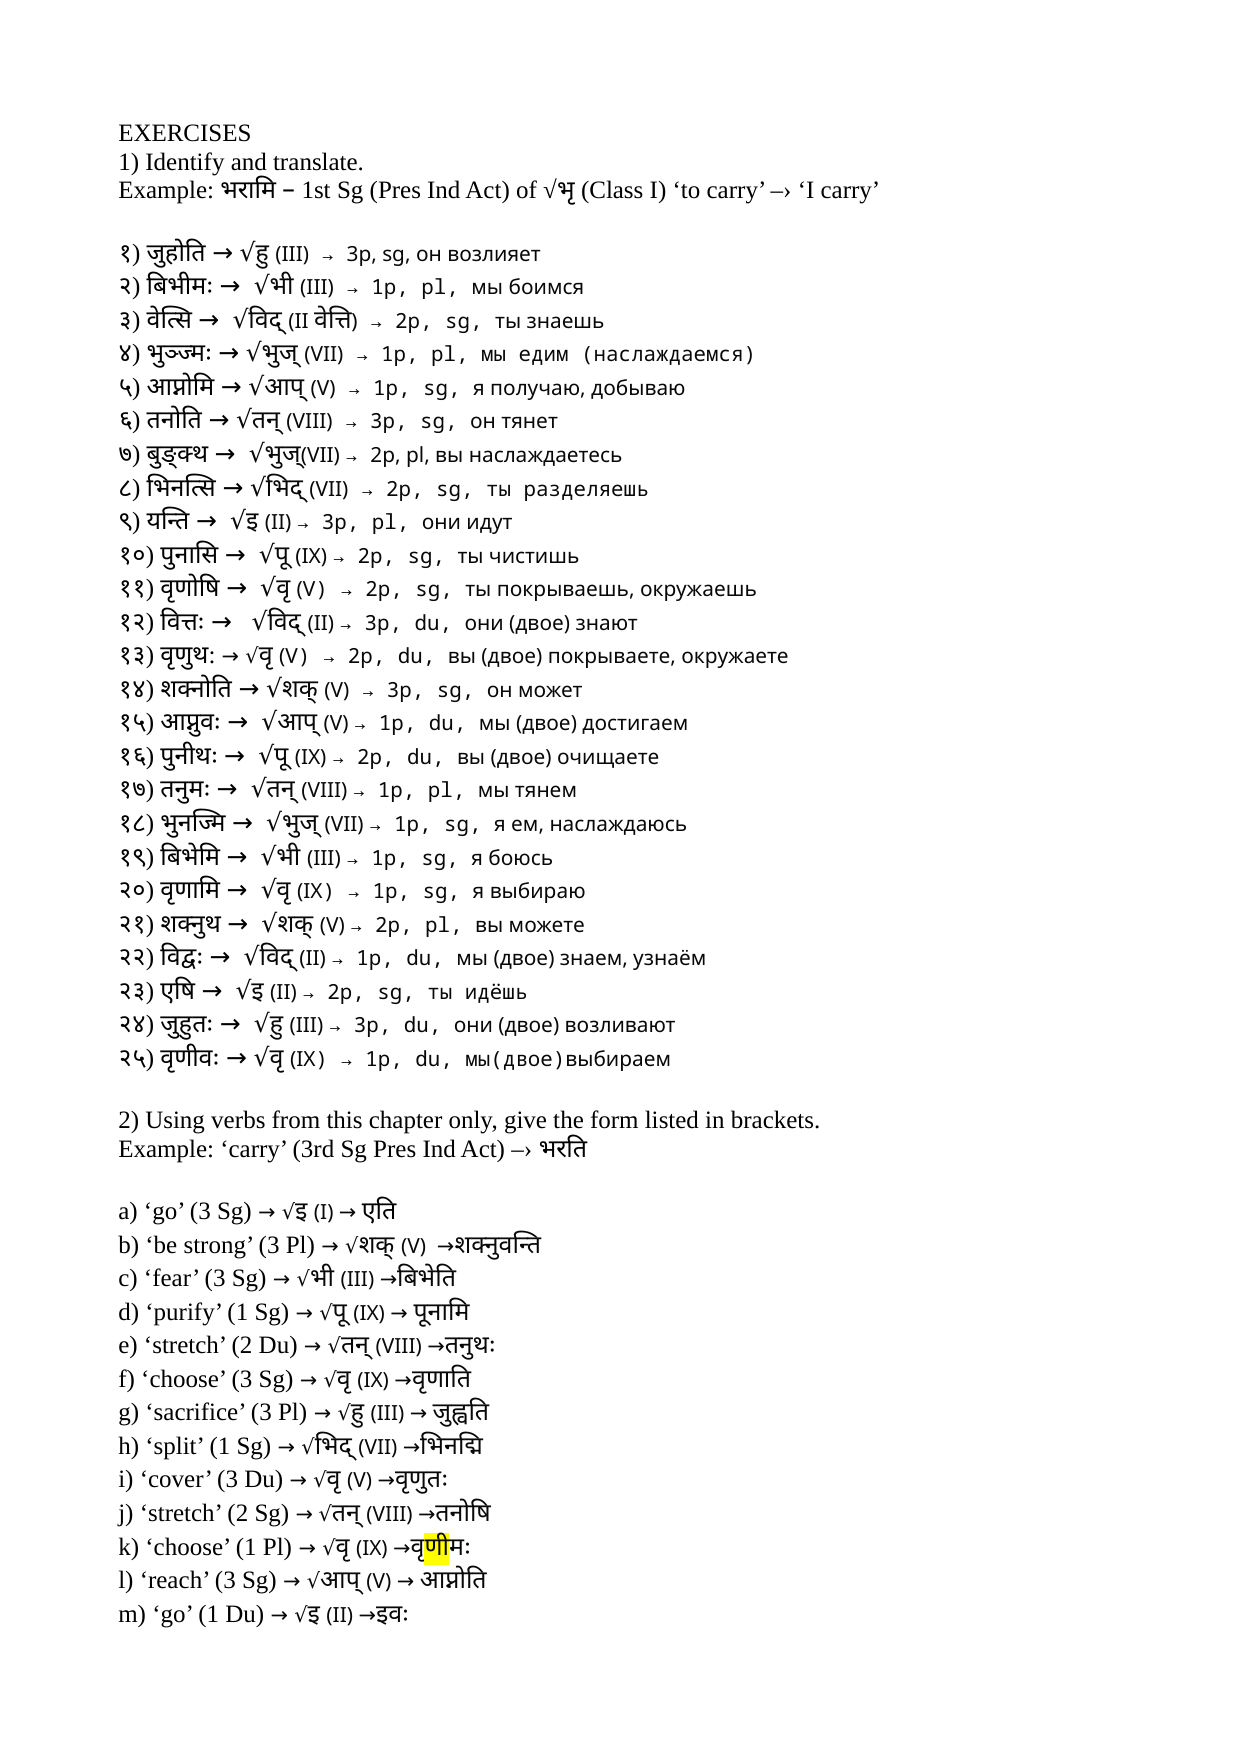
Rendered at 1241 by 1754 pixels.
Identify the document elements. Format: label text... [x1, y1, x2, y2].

text ५) आप्नोमि → √आप् (V) → 1p, sg, я получаю, добываю [118, 372, 1122, 406]
text २०) वृणामि → √वृ (IX) → 1p, sg, я выбираю [118, 875, 1122, 909]
text १३) वृणुथ: → √वृ (V) → 2p, du, вы (двое) покрываете, окружаете [118, 640, 1122, 674]
text f) ‘choose’ (3 Sg) → √वृ (IX) →वृणाति [118, 1364, 1122, 1397]
text l) ‘reach’ (3 Sg) → √आप् (V) → आप्नोति [118, 1565, 1122, 1599]
text १५) आप्नुवः → √आप् (V) → 1p, du, мы (двое) достигаем [118, 707, 1122, 741]
text Example: भरामि – 1st Sg (Pres Ind Act) of √भृ (Class I) ‘to carry’ –› ‘I carry’ [118, 176, 1122, 209]
text १) जुहोति → √हु (III) → 3p, sg, он возлияет [118, 238, 1122, 271]
text m) ‘go’ (1 Du) → √इ (II) →इवः [118, 1599, 1122, 1632]
text १८) भुनज्मि → √भुज् (VII) → 1p, sg, я ем, наслаждаюсь [118, 808, 1122, 842]
text १९) बिभेमि → √भी (III) → 1p, sg, я боюсь [118, 842, 1122, 875]
text २३) एषि → √इ (II) → 2p, sg, ты идёшь [118, 976, 1122, 1009]
text २२) विद्वः → √विद् (II) → 1p, du, мы (двое) знаем, узнаём [118, 942, 1122, 976]
text Example: ‘carry’ (3rd Sg Pres Ind Act) –› भरति [118, 1134, 1122, 1167]
text ८) भिनत्सि → √भिद् (VII) → 2p, sg, ты разделяешь [118, 473, 1122, 506]
text १६) पुनीथः → √पू (IX) → 2p, du, вы (двое) очищаете [118, 741, 1122, 774]
text j) ‘stretch’ (2 Sg) → √तन् (VIII) →तनोषि [118, 1498, 1122, 1532]
text २५) वृणीवः → √वृ (IX) → 1p, du, мы(двое)выбираем [118, 1043, 1122, 1076]
text d) ‘purify’ (1 Sg) → √पू (IX) → पूनामि [118, 1297, 1122, 1330]
text २१) शक्नुथ → √शक् (V) → 2p, pl, вы можете [118, 909, 1122, 942]
text 2) Using verbs from this chapter only, give the form listed in brackets. [118, 1105, 1122, 1134]
text ७) बुङ्क्थ → √भुज्(VII) → 2p, pl, вы наслаждаетесь [118, 439, 1122, 473]
text ४) भुञ्ज्मः → √भुज् (VII) → 1p, pl, мы едим (наслаждаемся) [118, 338, 1122, 372]
text g) ‘sacrifice’ (3 Pl) → √हु (III) → जुह्वति [118, 1397, 1122, 1431]
text १२) वित्तः → √विद् (II) → 3p, du, они (двое) знают [118, 607, 1122, 640]
text c) ‘fear’ (3 Sg) → √भी (III) →बिभेति [118, 1263, 1122, 1297]
text १७) तनुमः → √तन् (VIII) → 1p, pl, мы тянем [118, 774, 1122, 808]
text EXERCISES [118, 118, 1122, 147]
text ६) तनोति → √तन् (VIII) → 3p, sg, он тянет [118, 406, 1122, 439]
text ११) वृणोषि → √वृ (V) → 2p, sg, ты покрываешь, окружаешь [118, 573, 1122, 607]
text १०) पुनासि → √पू (IX) → 2p, sg, ты чистишь [118, 540, 1122, 573]
text 1) Identify and translate. [118, 147, 1122, 176]
text ३) वेत्सि → √विद् (II वेत्ति) → 2p, sg, ты знаешь [118, 305, 1122, 338]
text h) ‘split’ (1 Sg) → √भिद् (VII) →भिनद्मि [118, 1431, 1122, 1464]
text k) ‘choose’ (1 Pl) → √वृ (IX) →वृणीमः [118, 1532, 1122, 1565]
text e) ‘stretch’ (2 Du) → √तन् (VIII) →तनुथः [118, 1330, 1122, 1364]
text २४) जुहुतः → √हु (III) → 3p, du, они (двое) возливают [118, 1009, 1122, 1043]
text a) ‘go’ (3 Sg) → √इ (I) → एति [118, 1196, 1122, 1230]
text २) बिभीमः → √भी (III) → 1p, pl, мы боимся [118, 271, 1122, 305]
text १४) शक्नोति → √शक् (V) → 3p, sg, он может [118, 674, 1122, 707]
text b) ‘be strong’ (3 Pl) → √शक् (V) →शक्नुवन्ति [118, 1230, 1122, 1263]
text i) ‘cover’ (3 Du) → √वृ (V) →वृणुतः [118, 1464, 1122, 1498]
text ९) यन्ति → √इ (II) → 3p, pl, они идут [118, 506, 1122, 540]
